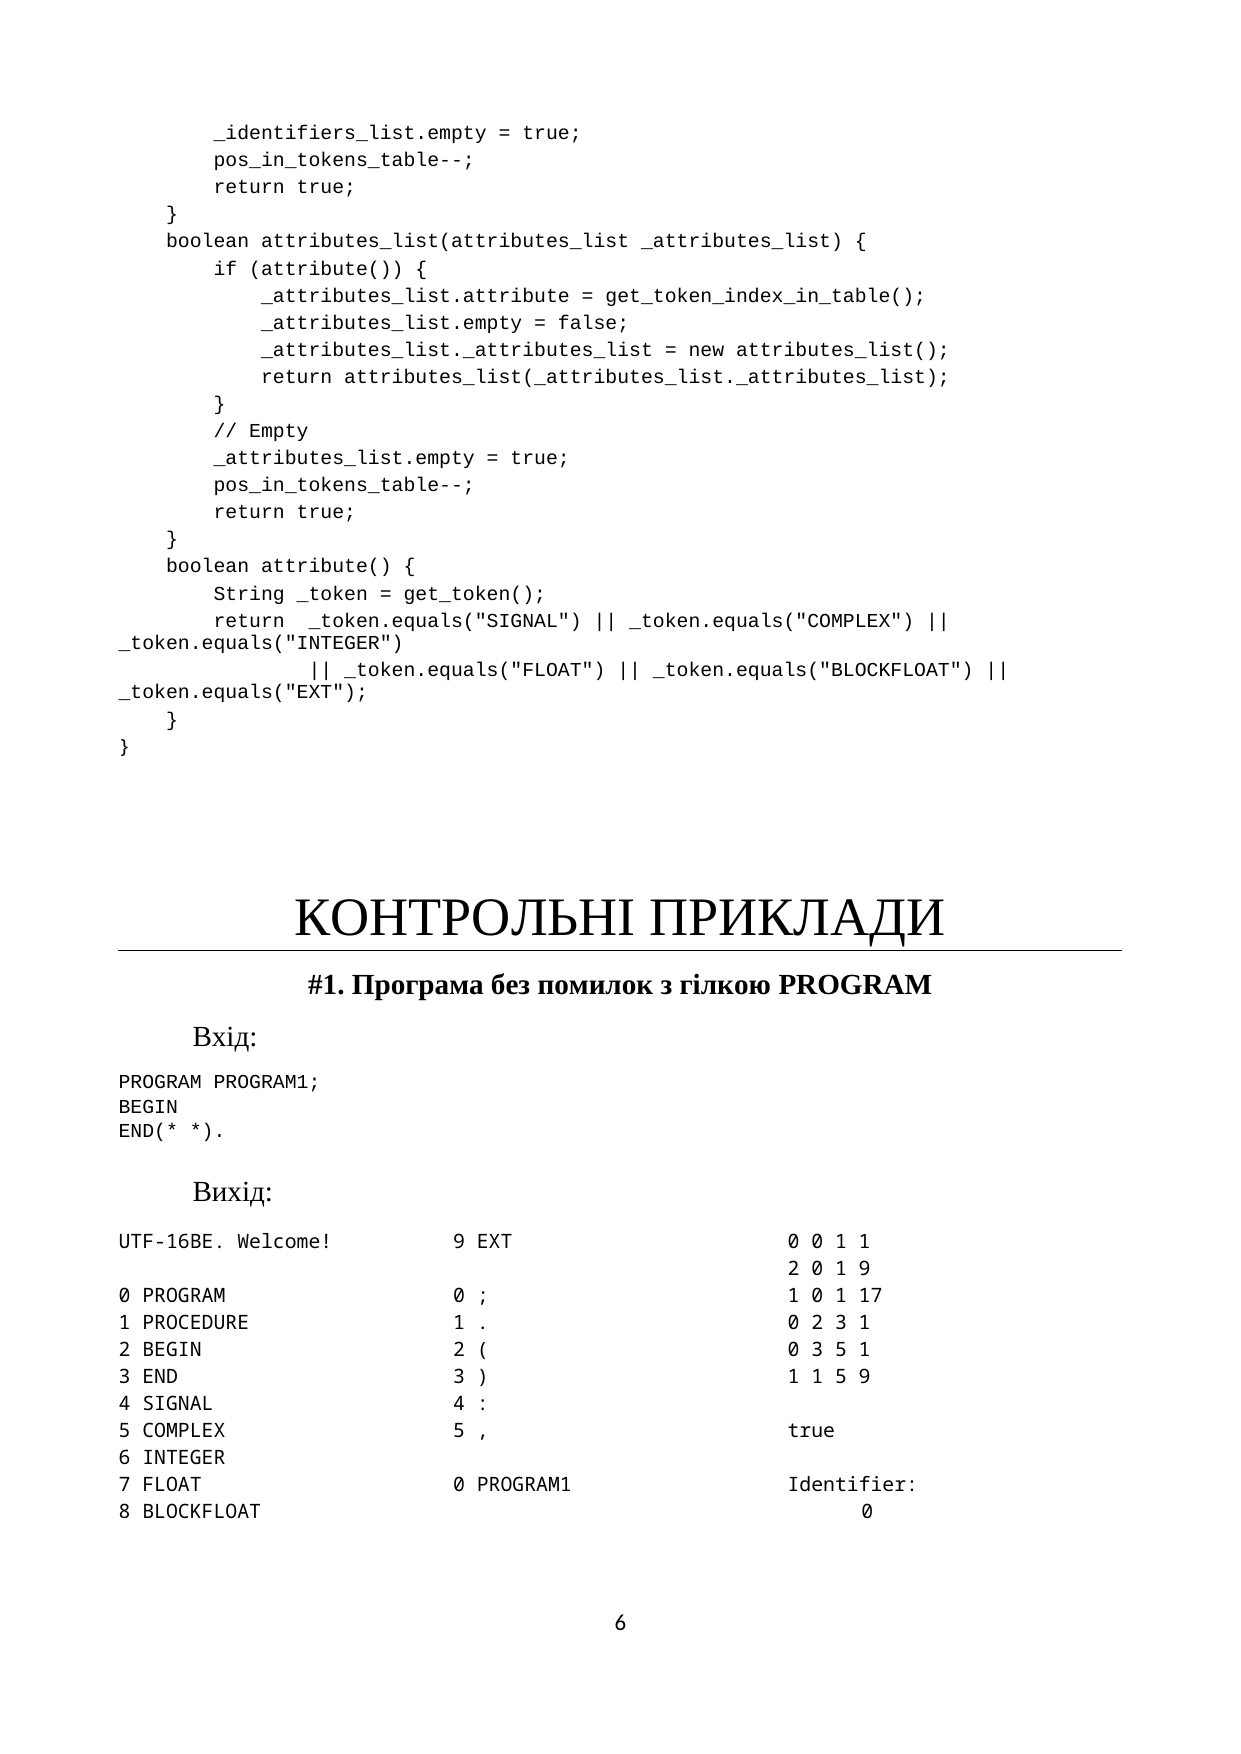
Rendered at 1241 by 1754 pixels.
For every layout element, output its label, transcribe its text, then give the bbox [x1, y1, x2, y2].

text return attributes_list(_attributes_list._attributes_list); [118, 362, 1122, 389]
text 0 3 5 1 [787, 1335, 1122, 1362]
text String _token = get_token(); [118, 579, 1122, 606]
text _attributes_list._attributes_list = new attributes_list(); [118, 335, 1122, 362]
text Вихід: [118, 1174, 1122, 1208]
text // Empty [118, 416, 1122, 443]
text 4 : [453, 1389, 787, 1416]
text } [118, 524, 1122, 552]
text pos_in_tokens_table--; [118, 145, 1122, 172]
text 1 . [453, 1308, 787, 1335]
text 8 BLOCKFLOAT [118, 1497, 453, 1524]
text 7 FLOAT [118, 1470, 453, 1497]
text _attributes_list.empty = false; [118, 308, 1122, 335]
text 2 BEGIN [118, 1335, 453, 1362]
text boolean attribute() { [118, 552, 1122, 579]
text 1 PROCEDURE [118, 1308, 453, 1335]
text } [118, 732, 1122, 759]
text Identifier: [787, 1470, 1122, 1497]
text 2 ( [453, 1335, 787, 1362]
text if (attribute()) { [118, 254, 1122, 281]
text 3 END [118, 1362, 453, 1389]
text END(* *). [118, 1121, 1122, 1143]
text return _token.equals("SIGNAL") || _token.equals("COMPLEX") || _token.equals("INTEGER") [118, 606, 1122, 655]
text 3 ) [453, 1362, 787, 1389]
text return true; [118, 172, 1122, 199]
text true [787, 1416, 1122, 1443]
text _attributes_list.attribute = get_token_index_in_table(); [118, 281, 1122, 308]
text UTF-16BE. Welcome! [118, 1227, 453, 1254]
text } [118, 199, 1122, 227]
text pos_in_tokens_table--; [118, 470, 1122, 497]
text BEGIN [118, 1097, 1122, 1119]
text 2 0 1 9 [787, 1254, 1122, 1281]
text 0 PROGRAM1 [453, 1470, 787, 1497]
text return true; [118, 497, 1122, 524]
title КОНТРОЛЬНІ ПРИКЛАДИ [118, 885, 1122, 950]
text 0 PROGRAM [118, 1281, 453, 1308]
text 0 0 1 1 [787, 1227, 1122, 1254]
text || _token.equals("FLOAT") || _token.equals("BLOCKFLOAT") || _token.equals("EXT"); [118, 655, 1122, 705]
text 0 ; [453, 1281, 787, 1308]
text 1 0 1 17 [787, 1281, 1122, 1308]
text 1 1 5 9 [787, 1362, 1122, 1389]
text _attributes_list.empty = true; [118, 443, 1122, 470]
text } [118, 389, 1122, 416]
text 0 2 3 1 [787, 1308, 1122, 1335]
text _identifiers_list.empty = true; [118, 118, 1122, 145]
text 5 , [453, 1416, 787, 1443]
text 9 EXT [453, 1227, 787, 1254]
text 5 COMPLEX [118, 1416, 453, 1443]
text 4 SIGNAL [118, 1389, 453, 1416]
text 0 [787, 1497, 1122, 1524]
text #1. Програма без помилок з гілкою PROGRAM [118, 967, 1122, 1000]
text boolean attributes_list(attributes_list _attributes_list) { [118, 227, 1122, 254]
text Вхід: [118, 1019, 1122, 1053]
text } [118, 705, 1122, 732]
text 6 INTEGER [118, 1443, 453, 1470]
text PROGRAM PROGRAM1; [118, 1072, 1122, 1095]
